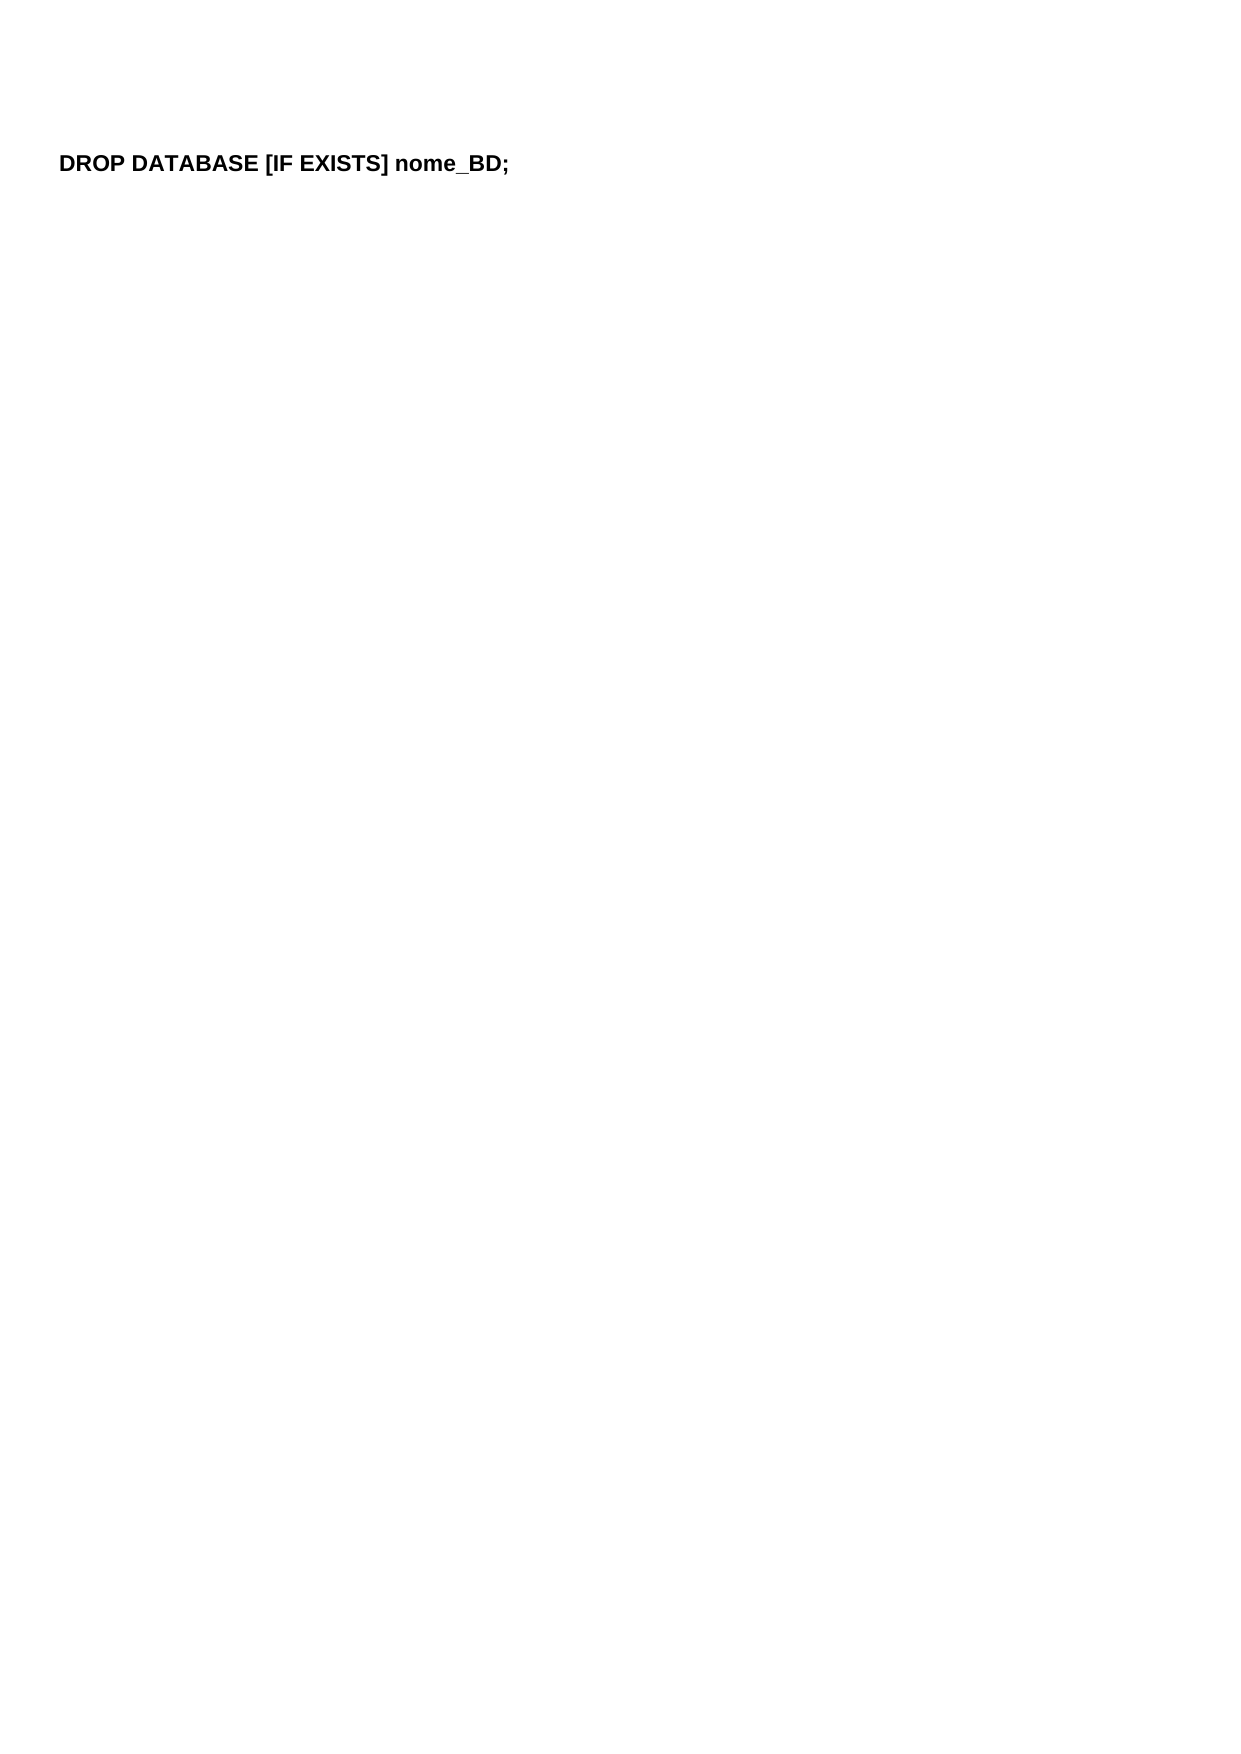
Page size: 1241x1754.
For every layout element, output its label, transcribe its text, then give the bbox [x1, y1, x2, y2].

text DROP DATABASE [IF EXISTS] nome_BD; [59, 150, 1232, 176]
